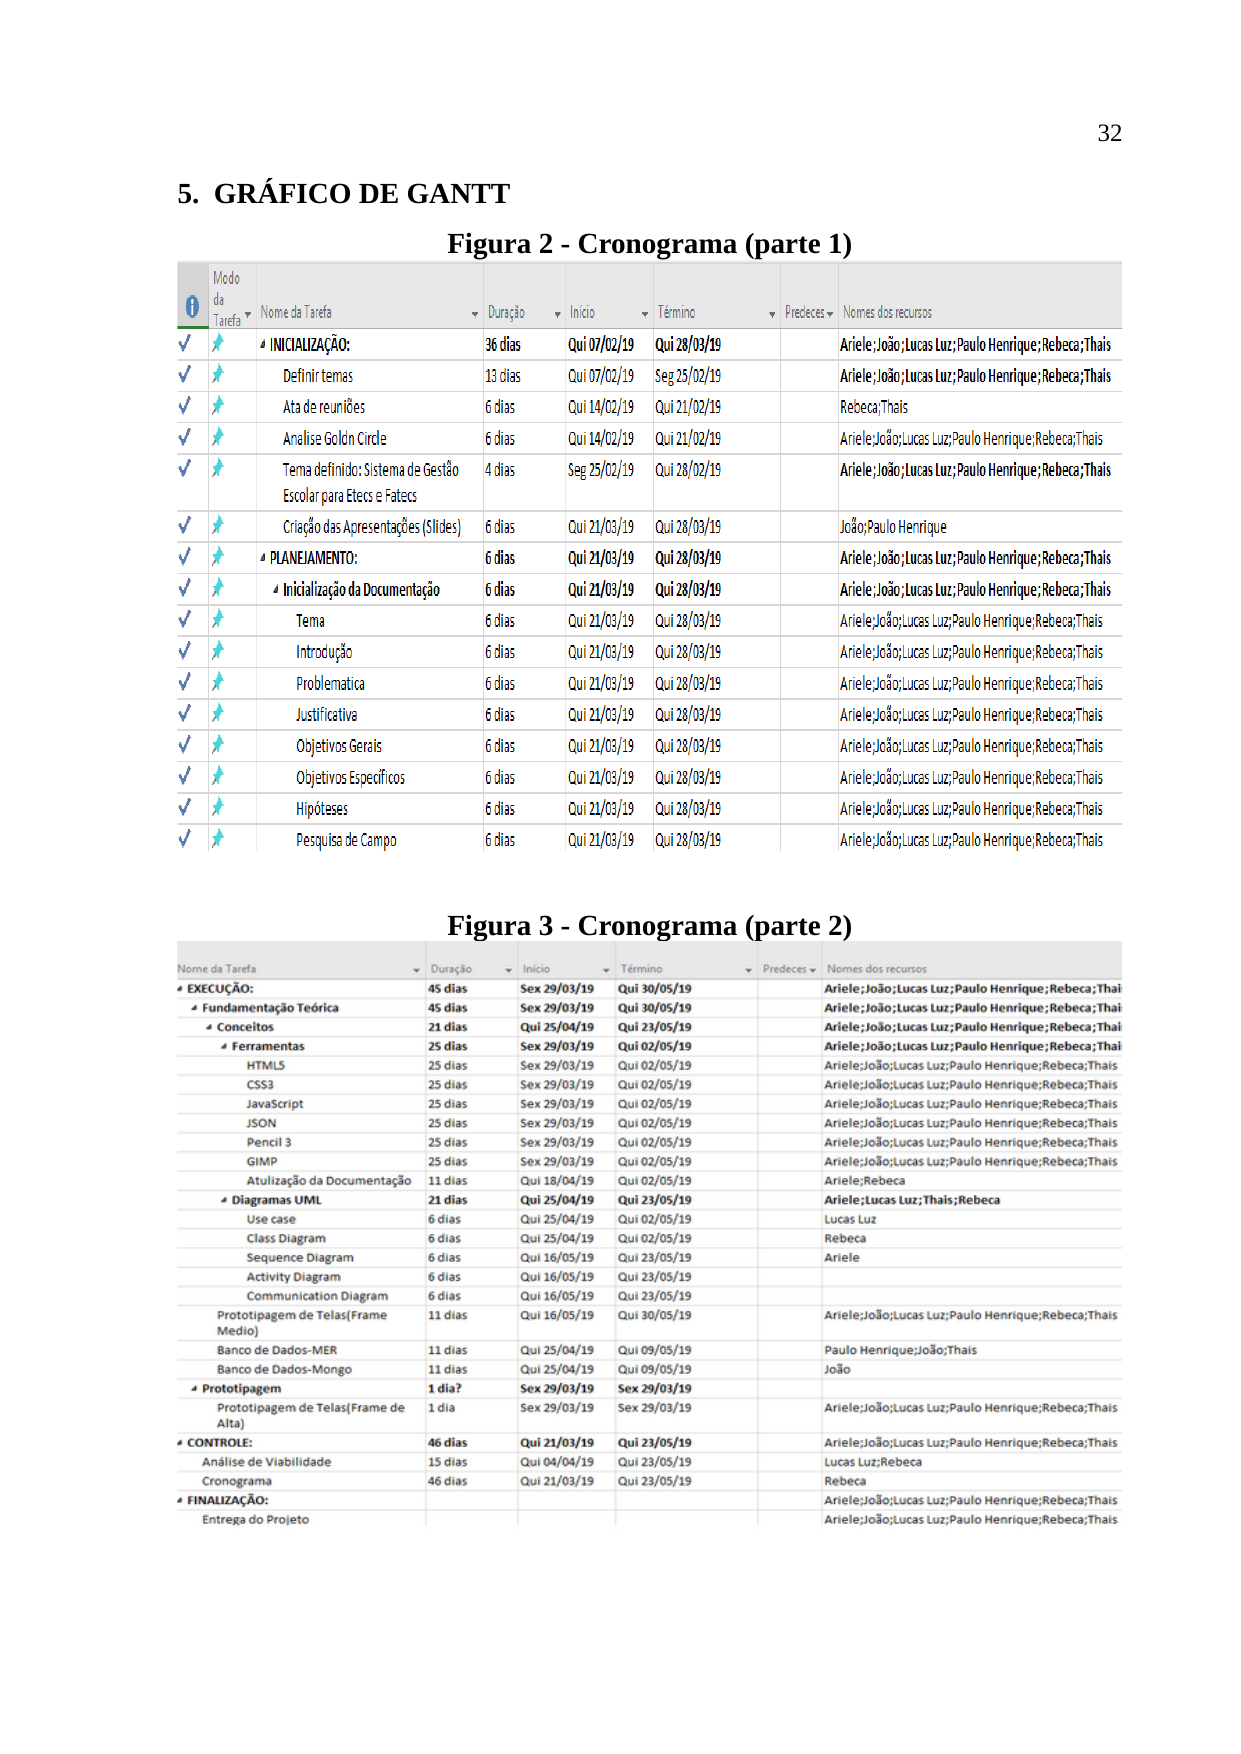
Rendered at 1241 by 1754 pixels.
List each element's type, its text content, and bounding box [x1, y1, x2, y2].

picture [177, 260, 1123, 851]
text Figura 2 - Cronograma (parte 1) [177, 227, 1122, 260]
picture [177, 941, 1123, 1533]
subtitle Gráfico de Gantt [177, 176, 1122, 210]
text Figura 3 - Cronograma (parte 2) [177, 908, 1122, 941]
